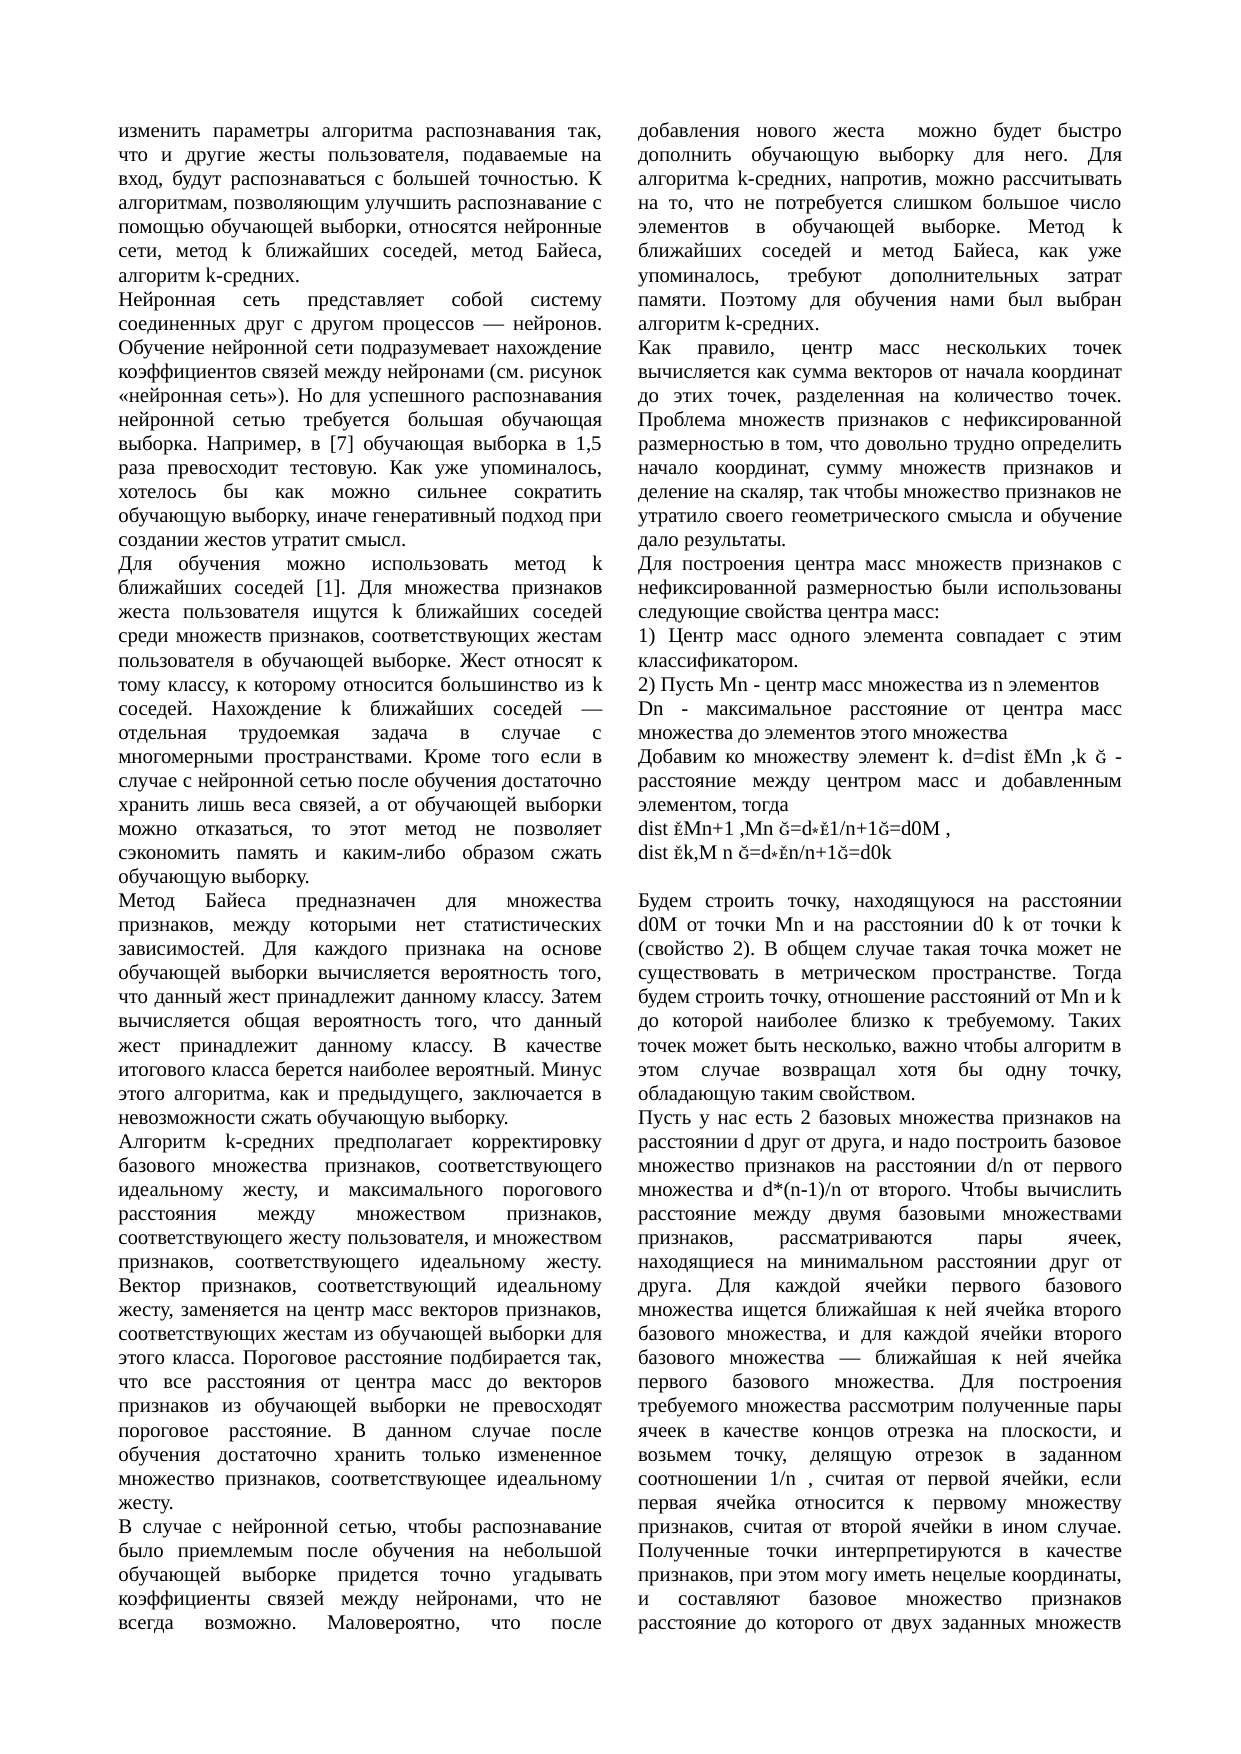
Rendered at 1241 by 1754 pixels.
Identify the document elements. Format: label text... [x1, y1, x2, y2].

text 2) Пусть Mn - центр масс множества из n элементов [638, 672, 1122, 696]
text Будем строить точку, находящуюся на расстоянии d0M от точки Mn и на расстоянии d0 k от точки k (свойство 2). В общем случае такая точка может не существовать в метрическом пространстве. Тогда будем строить точку, отношение расстояний от Mn и k до которой наиболее близко к требуемому. Таких точек может быть несколько, важно чтобы алгоритм в этом случае возвращал хотя бы одну точку, обладающую таким свойством. [638, 888, 1122, 1105]
text добавления нового жеста можно будет быстро дополнить обучающую выборку для него. Для алгоритма k-средних, напротив, можно рассчитывать на то, что не потребуется слишком большое число элементов в обучающей выборке. Метод k ближайших соседей и метод Байеса, как уже упоминалось, требуют дополнительных затрат памяти. Поэтому для обучения нами был выбран алгоритм k-средних. [638, 118, 1122, 335]
text Нейронная сеть представляет собой систему соединенных друг с другом процессов — нейронов. Обучение нейронной сети подразумевает нахождение коэффициентов связей между нейронами (см. рисунок «нейронная сеть»). Но для успешного распознавания нейронной сетью требуется большая обучающая выборка. Например, в [7] обучающая выборка в 1,5 раза превосходит тестовую. Как уже упоминалось, хотелось бы как можно сильнее сократить обучающую выборку, иначе генеративный подход при создании жестов утратит смысл. [118, 287, 602, 551]
text dist k,M n =d∗n/n+1=d0k [638, 840, 1122, 864]
text изменить параметры алгоритма распознавания так, что и другие жесты пользователя, подаваемые на вход, будут распознаваться с большей точностью. К алгоритмам, позволяющим улучшить распознавание с помощью обучающей выборки, относятся нейронные сети, метод k ближайших соседей, метод Байеса, алгоритм k-средних. [118, 118, 602, 287]
text Метод Байеса предназначен для множества признаков, между которыми нет статистических зависимостей. Для каждого признака на основе обучающей выборки вычисляется вероятность того, что данный жест принадлежит данному классу. Затем вычисляется общая вероятность того, что данный жест принадлежит данному классу. В качестве итогового класса берется наиболее вероятный. Минус этого алгоритма, как и предыдущего, заключается в невозможности сжать обучающую выборку. [118, 888, 602, 1129]
text dist Mn+1 ,Mn =d∗1/n+1=d0M , [638, 816, 1122, 840]
text Для построения центра масс множеств признаков с нефиксированной размерностью были использованы следующие свойства центра масс: [638, 551, 1122, 623]
text Пусть у нас есть 2 базовых множества признаков на расстоянии d друг от друга, и надо построить базовое множество признаков на расстоянии d/n от первого множества и d*(n-1)/n от второго. Чтобы вычислить расстояние между двумя базовыми множествами признаков, рассматриваются пары ячеек, находящиеся на минимальном расстоянии друг от друга. Для каждой ячейки первого базового множества ищется ближайшая к ней ячейка второго базового множества, и для каждой ячейки второго базового множества — ближайшая к ней ячейка первого базового множества. Для построения требуемого множества рассмотрим полученные пары ячеек в качестве концов отрезка на плоскости, и возьмем точку, делящую отрезок в заданном соотношении 1/n , считая от первой ячейки, если первая ячейка относится к первому множеству признаков, считая от второй ячейки в ином случае. Полученные точки интерпретируются в качестве признаков, при этом могу иметь нецелые координаты, и составляют базовое множество признаков расстояние до которого от двух заданных множеств [638, 1105, 1122, 1634]
text Алгоритм k-средних предполагает корректировку базового множества признаков, соответствующего идеальному жесту, и максимального порогового расстояния между множеством признаков, соответствующего жесту пользователя, и множеством признаков, соответствующего идеальному жесту. Вектор признаков, соответствующий идеальному жесту, заменяется на центр масс векторов признаков, соответствующих жестам из обучающей выборки для этого класса. Пороговое расстояние подбирается так, что все расстояния от центра масс до векторов признаков из обучающей выборки не превосходят пороговое расстояние. В данном случае после обучения достаточно хранить только измененное множество признаков, соответствующее идеальному жесту. [118, 1129, 602, 1514]
text 1) Центр масс одного элемента совпадает с этим классификатором. [638, 623, 1122, 672]
text Добавим ко множеству элемент k. d=dist Mn ,k  - расстояние между центром масс и добавленным элементом, тогда [638, 744, 1122, 816]
text Dn - максимальное расстояние от центра масс множества до элементов этого множества [638, 696, 1122, 744]
text Для обучения можно использовать метод k ближайших соседей [1]. Для множества признаков жеста пользователя ищутся k ближайших соседей среди множеств признаков, соответствующих жестам пользователя в обучающей выборке. Жест относят к тому классу, к которому относится большинство из k соседей. Нахождение k ближайших соседей — отдельная трудоемкая задача в случае с многомерными пространствами. Кроме того если в случае с нейронной сетью после обучения достаточно хранить лишь веса связей, а от обучающей выборки можно отказаться, то этот метод не позволяет сэкономить память и каким-либо образом сжать обучающую выборку. [118, 551, 602, 888]
text Как правило, центр масс нескольких точек вычисляется как сумма векторов от начала координат до этих точек, разделенная на количество точек. Проблема множеств признаков с нефиксированной размерностью в том, что довольно трудно определить начало координат, сумму множеств признаков и деление на скаляр, так чтобы множество признаков не утратило своего геометрического смысла и обучение дало результаты. [638, 335, 1122, 551]
text В случае с нейронной сетью, чтобы распознавание было приемлемым после обучения на небольшой обучающей выборке придется точно угадывать коэффициенты связей между нейронами, что не всегда возможно. Маловероятно, что после [118, 1514, 602, 1634]
